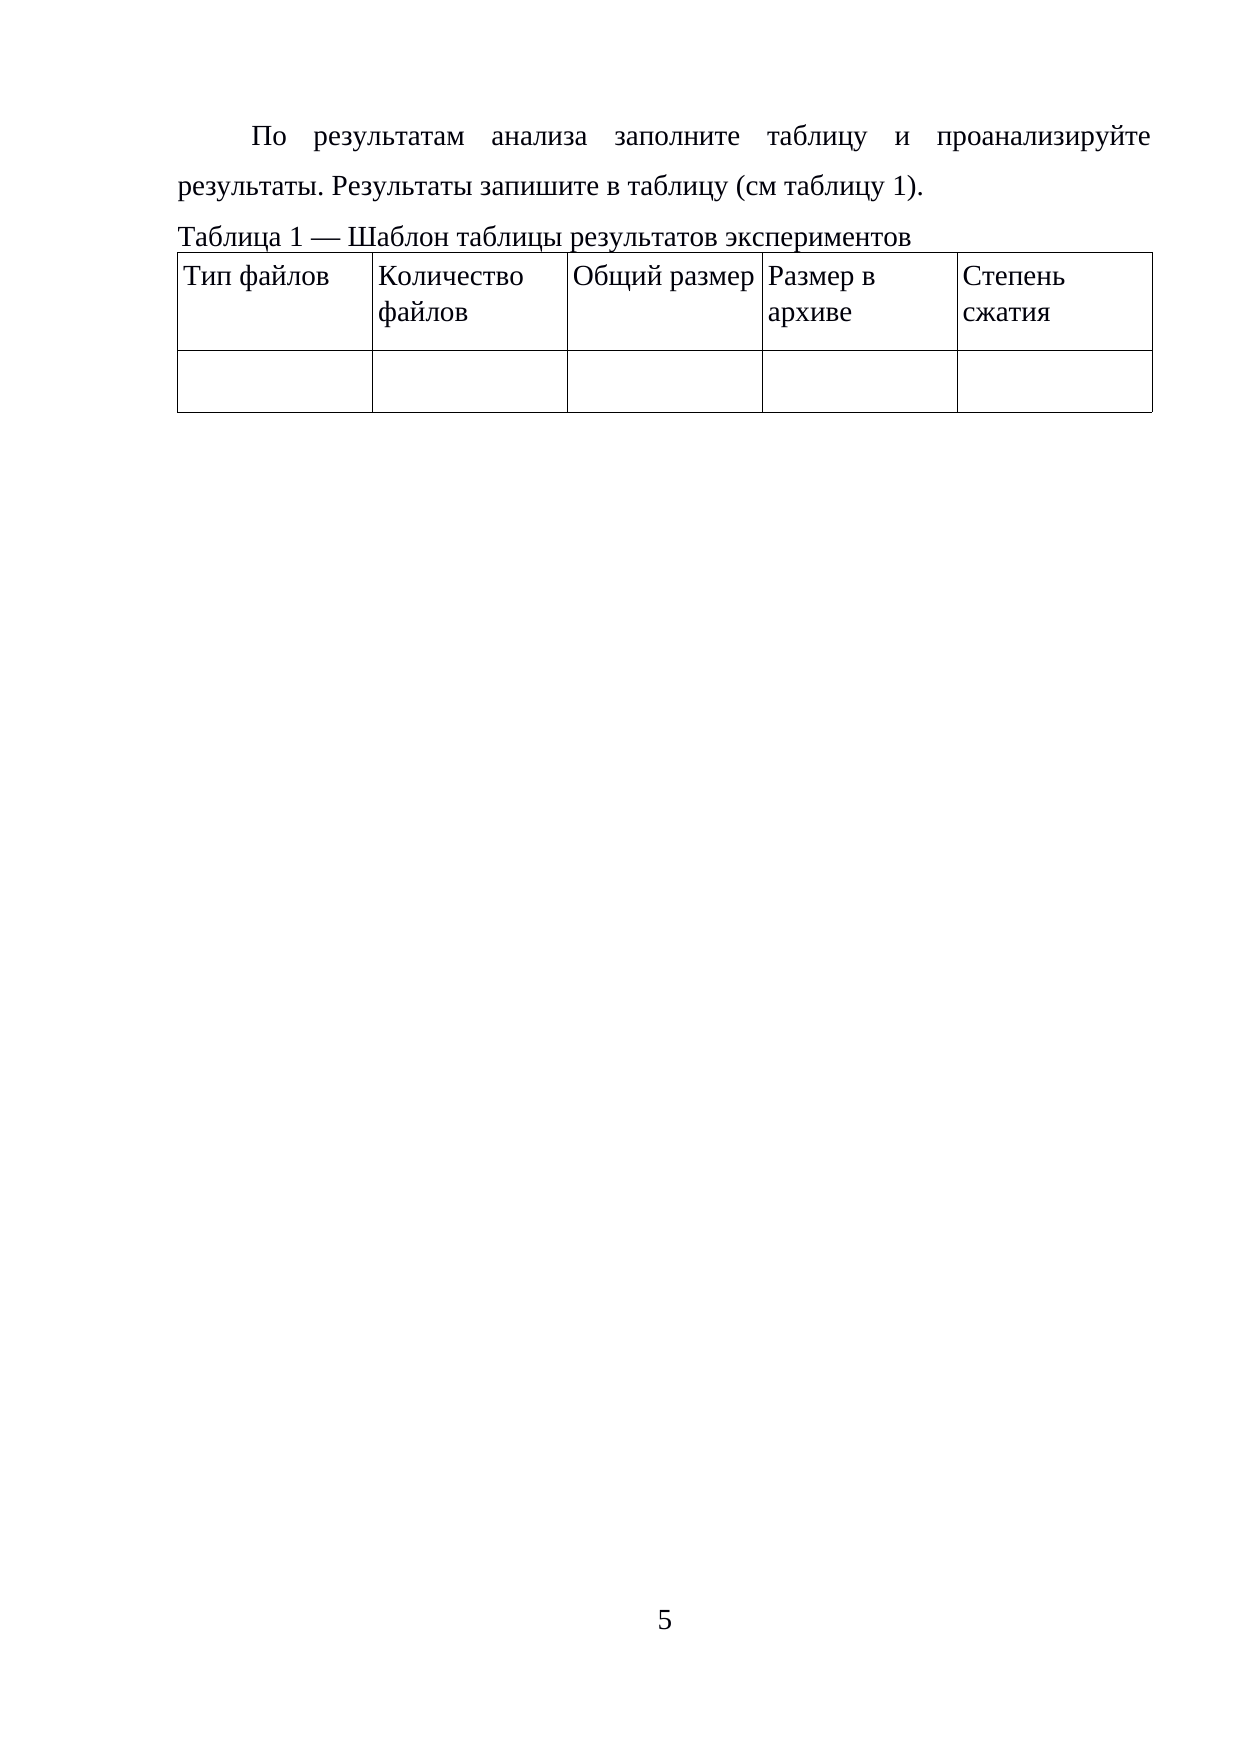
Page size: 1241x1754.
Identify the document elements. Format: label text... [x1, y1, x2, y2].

table_header Общий размер [568, 253, 762, 350]
table_header Тип файлов [178, 253, 372, 350]
table_cell [373, 351, 567, 412]
table_header Степень сжатия [958, 253, 1152, 350]
table_header Количество файлов [373, 253, 567, 350]
table_cell [178, 351, 372, 412]
text Таблица 1 — Шаблон таблицы результатов экспериментов [177, 219, 1152, 252]
text По результатам анализа заполните таблицу и проанализируйте результаты. Результаты запишите в таблицу (см таблицу 1). [177, 118, 1152, 202]
table_cell [763, 351, 957, 412]
table_cell [568, 351, 762, 412]
table_cell [958, 351, 1152, 412]
table_header Размер в архиве [763, 253, 957, 350]
